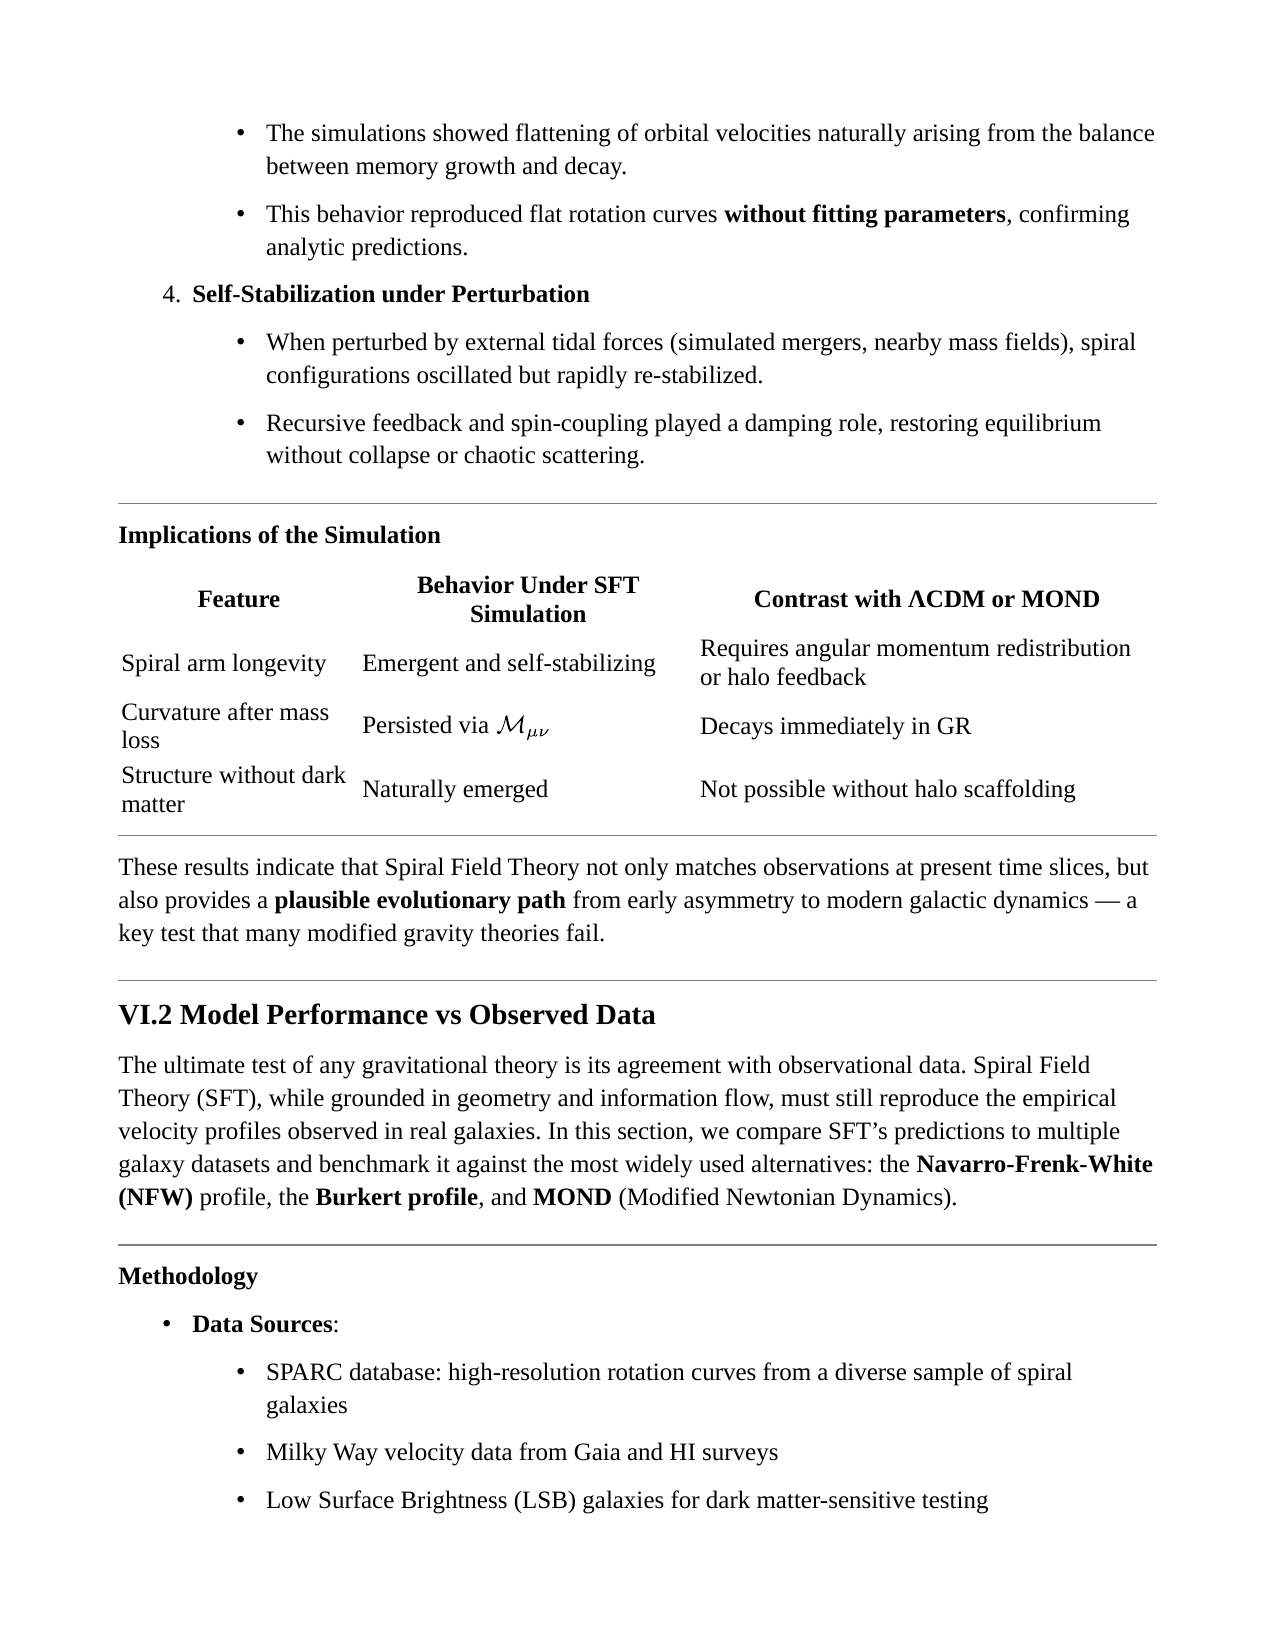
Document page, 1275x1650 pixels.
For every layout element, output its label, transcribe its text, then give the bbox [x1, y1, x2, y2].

table_cell Persisted via [359, 694, 697, 757]
list This behavior reproduced flat rotation curves without fitting parameters, confirming analytic predictions. [236, 199, 1157, 261]
list Low Surface Brightness (LSB) galaxies for dark matter-sensitive testing [236, 1485, 1157, 1514]
table_cell Structure without dark matter [118, 757, 359, 821]
subtitle Implications of the Simulation [118, 520, 1157, 548]
list The simulations showed flattening of orbital velocities naturally arising from the balance between memory growth and decay. [236, 118, 1157, 180]
subtitle Methodology [118, 1261, 1157, 1290]
text These results indicate that Spiral Field Theory not only matches observations at present time slices, but also provides a plausible evolutionary path from early asymmetry to modern galactic dynamics — a key test that many modified gravity theories fail. [118, 852, 1157, 947]
subtitle VI.2 Model Performance vs Observed Data [118, 997, 1157, 1031]
table_cell Spiral arm longevity [118, 631, 359, 694]
table_cell Not possible without halo scaffolding [697, 757, 1157, 821]
table_header Contrast with ΛCDM or MOND [697, 567, 1157, 631]
text The ultimate test of any gravitational theory is its agreement with observational data. Spiral Field Theory (SFT), while grounded in geometry and information flow, must still reproduce the empirical velocity profiles observed in real galaxies. In this section, we compare SFT’s predictions to multiple galaxy datasets and benchmark it against the most widely used alternatives: the Navarro-Frenk-White (NFW) profile, the Burkert profile, and MOND (Modified Newtonian Dynamics). [118, 1050, 1157, 1211]
list When perturbed by external tidal forces (simulated mergers, nearby mass fields), spiral configurations oscillated but rapidly re-stabilized. [236, 327, 1157, 389]
table_cell Naturally emerged [359, 757, 697, 821]
table_header Behavior Under SFT Simulation [359, 567, 697, 631]
list Self-Stabilization under Perturbation [162, 279, 1157, 308]
table_header Feature [118, 567, 359, 631]
table_cell Decays immediately in GR [697, 694, 1157, 757]
table_cell Requires angular momentum redistribution or halo feedback [697, 631, 1157, 694]
table_cell Curvature after mass loss [118, 694, 359, 757]
list SPARC database: high-resolution rotation curves from a diverse sample of spiral galaxies [236, 1357, 1157, 1418]
list Recursive feedback and spin-coupling played a damping role, restoring equilibrium without collapse or chaotic scattering. [236, 408, 1157, 469]
list Data Sources: [162, 1309, 1157, 1338]
list Milky Way velocity data from Gaia and HI surveys [236, 1437, 1157, 1466]
table_cell Emergent and self-stabilizing [359, 631, 697, 694]
